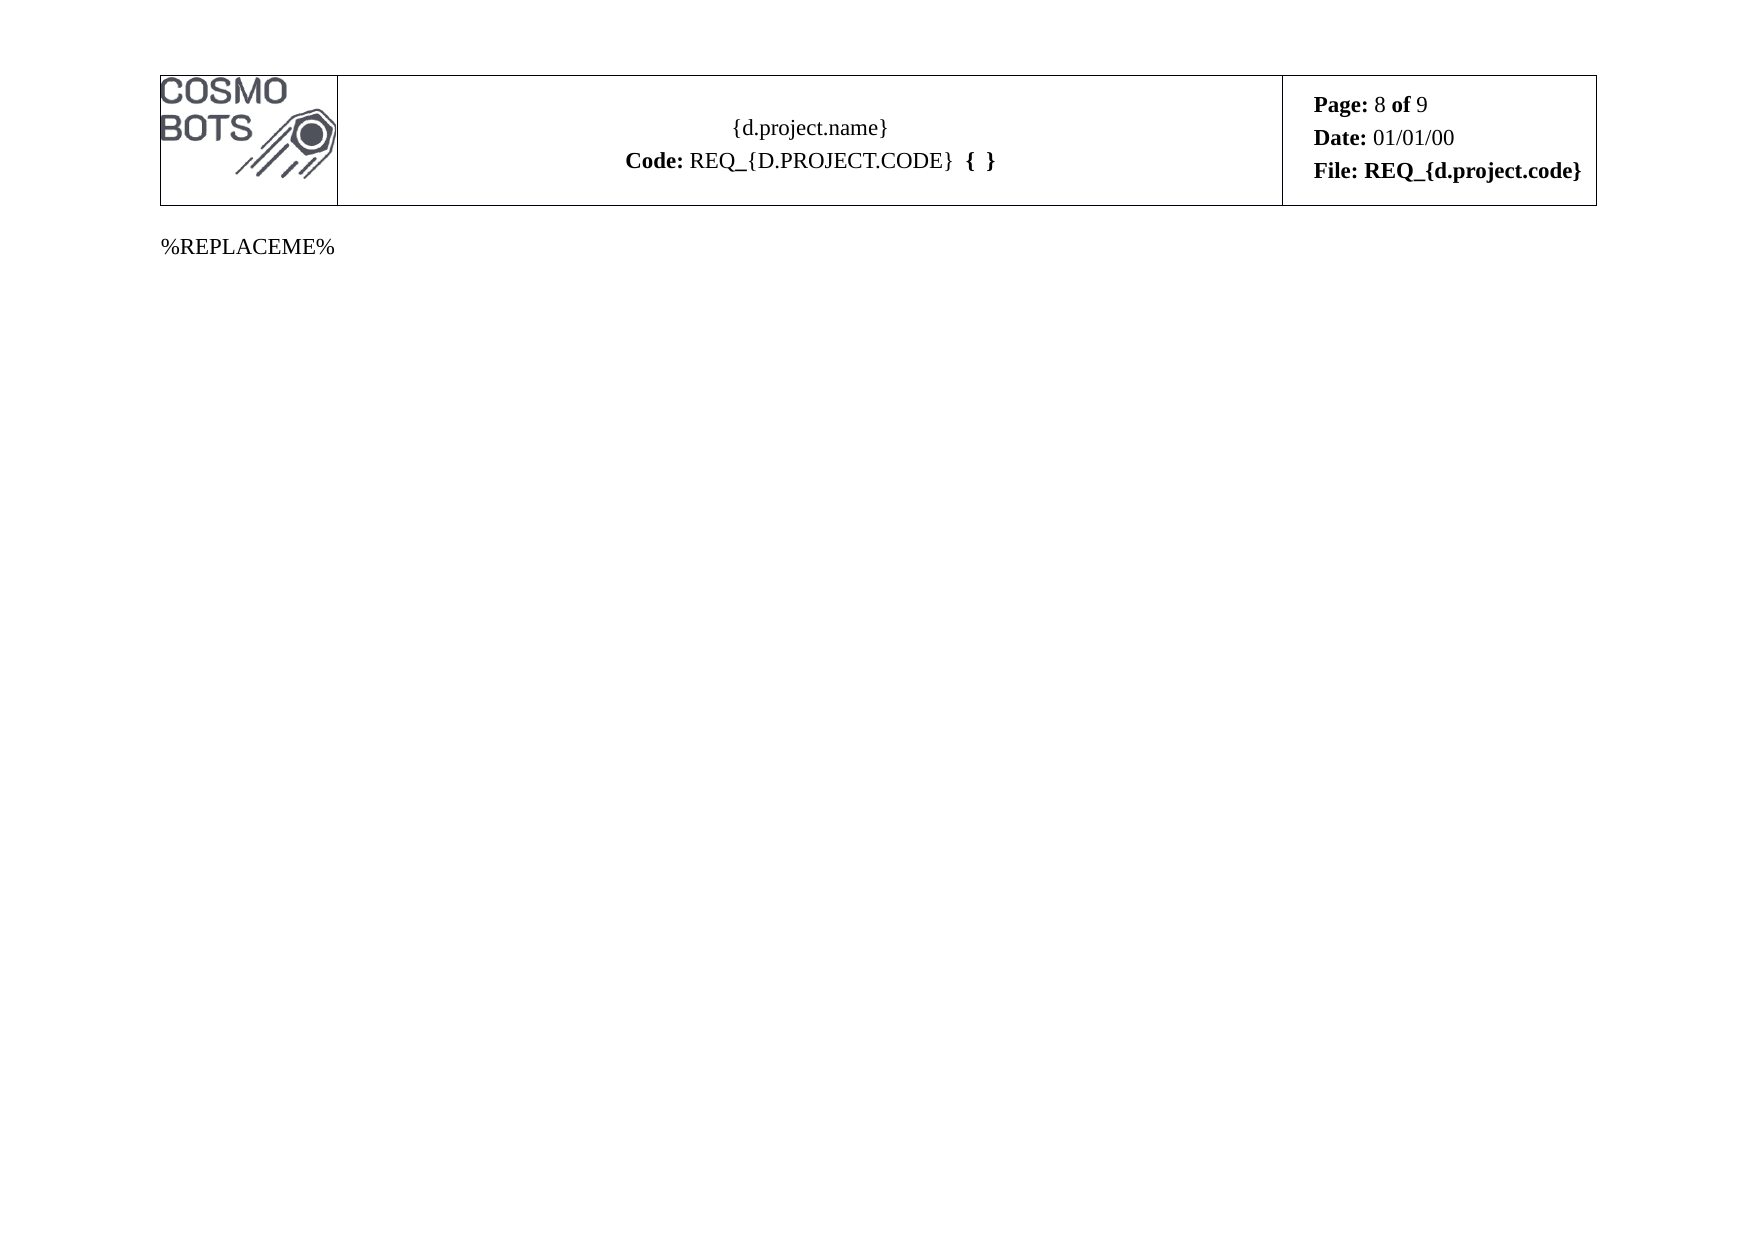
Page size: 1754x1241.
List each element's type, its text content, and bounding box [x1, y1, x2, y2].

text %REPLACEME% [161, 233, 1593, 259]
picture [161, 77, 337, 179]
